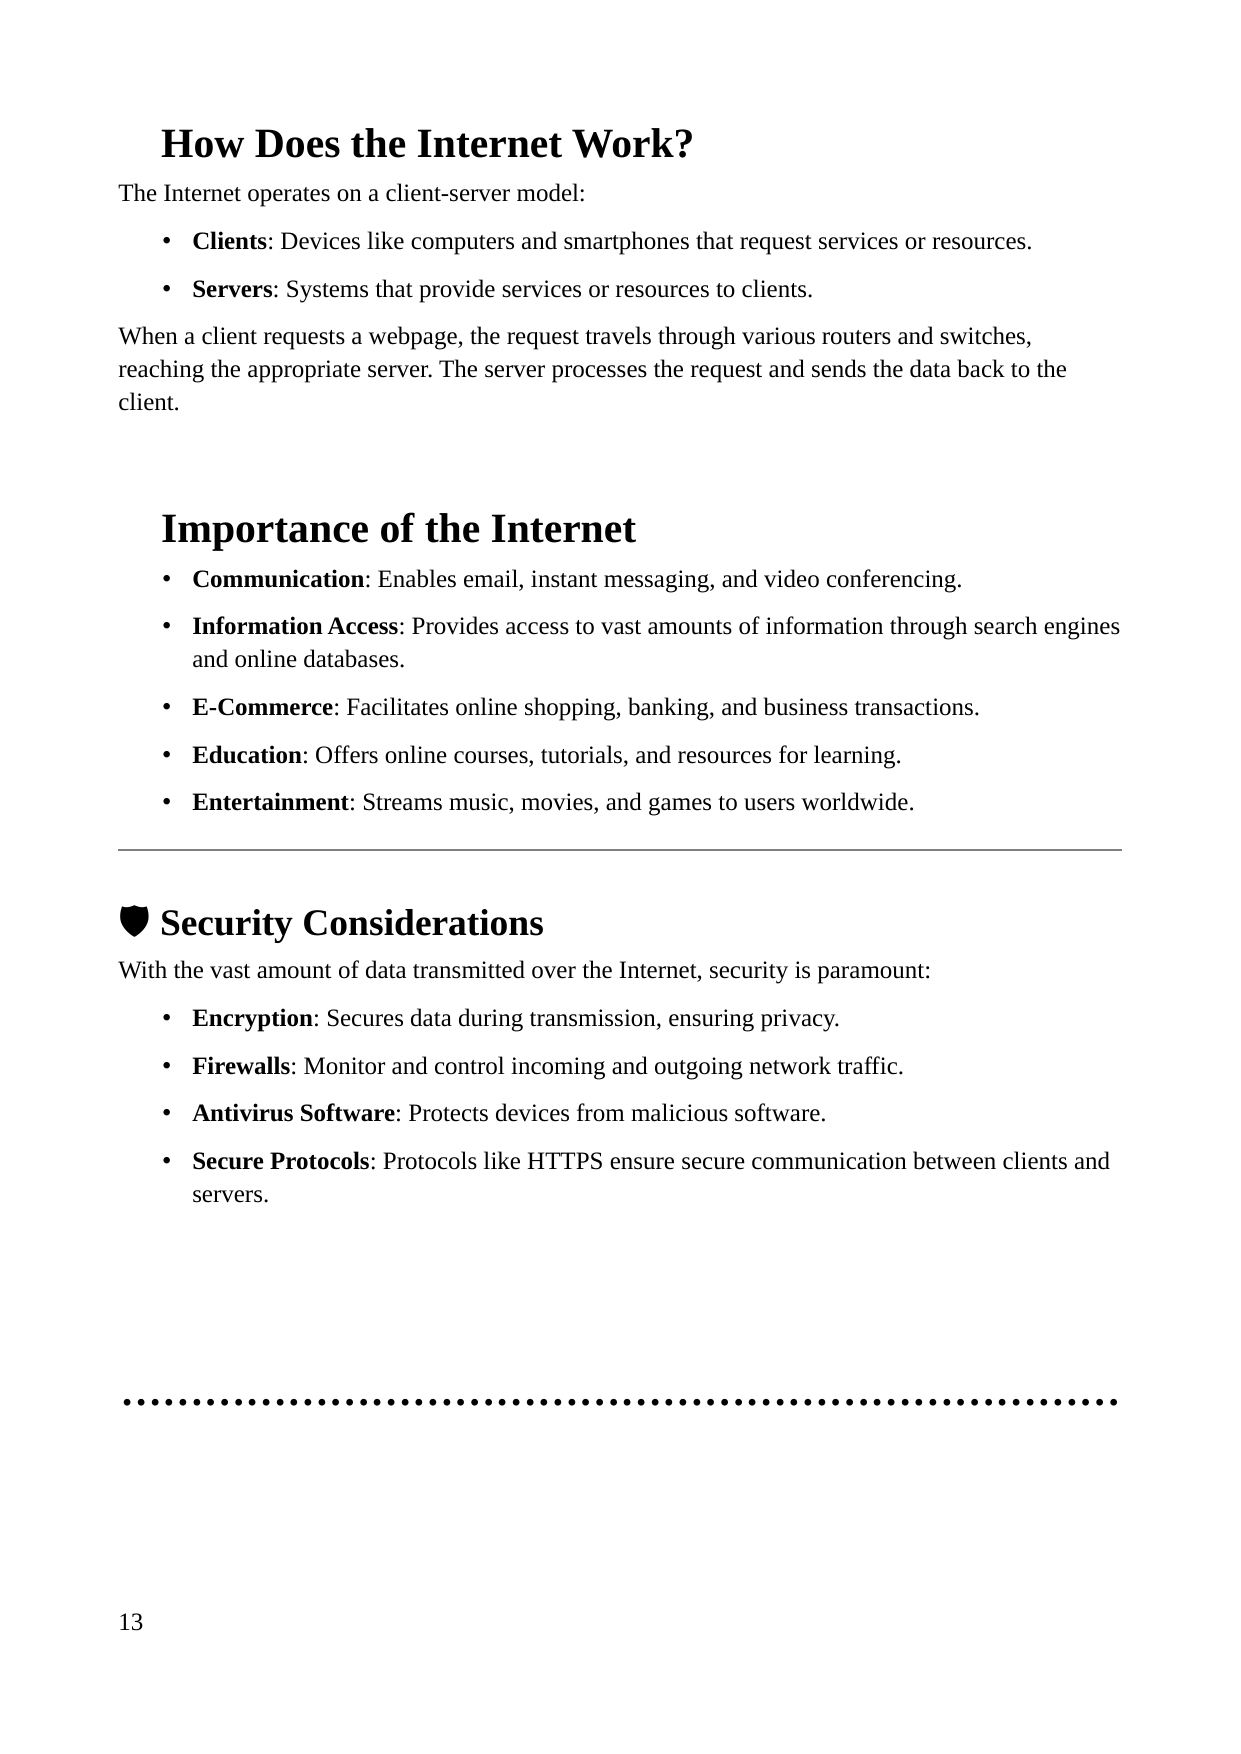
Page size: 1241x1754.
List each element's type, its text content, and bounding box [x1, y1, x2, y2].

list Communication: Enables email, instant messaging, and video conferencing. [162, 564, 1122, 593]
subtitle 📡 How Does the Internet Work? [118, 118, 1122, 166]
list Antivirus Software: Protects devices from malicious software. [162, 1098, 1122, 1127]
list Clients: Devices like computers and smartphones that request services or resources. [162, 226, 1122, 255]
text ……………………………………………………………… [118, 1366, 1122, 1524]
subtitle 🛡️ Security Considerations [118, 900, 1122, 943]
text The Internet operates on a client-server model: [118, 178, 1122, 207]
list Information Access: Provides access to vast amounts of information through search engines and online databases. [162, 611, 1122, 673]
list Firewalls: Monitor and control incoming and outgoing network traffic. [162, 1051, 1122, 1079]
list Education: Offers online courses, tutorials, and resources for learning. [162, 740, 1122, 768]
list E-Commerce: Facilitates online shopping, banking, and business transactions. [162, 692, 1122, 721]
text With the vast amount of data transmitted over the Internet, security is paramount: [118, 956, 1122, 984]
list Servers: Systems that provide services or resources to clients. [162, 274, 1122, 302]
list Entertainment: Streams music, movies, and games to users worldwide. [162, 787, 1122, 816]
text When a client requests a webpage, the request travels through various routers and switches, reaching the appropriate server. The server processes the request and sends the data back to the client. [118, 321, 1122, 416]
list Secure Protocols: Protocols like HTTPS ensure secure communication between clients and servers. [162, 1146, 1122, 1208]
list Encryption: Secures data during transmission, ensuring privacy. [162, 1003, 1122, 1032]
subtitle 🧭 Importance of the Internet [118, 503, 1122, 551]
